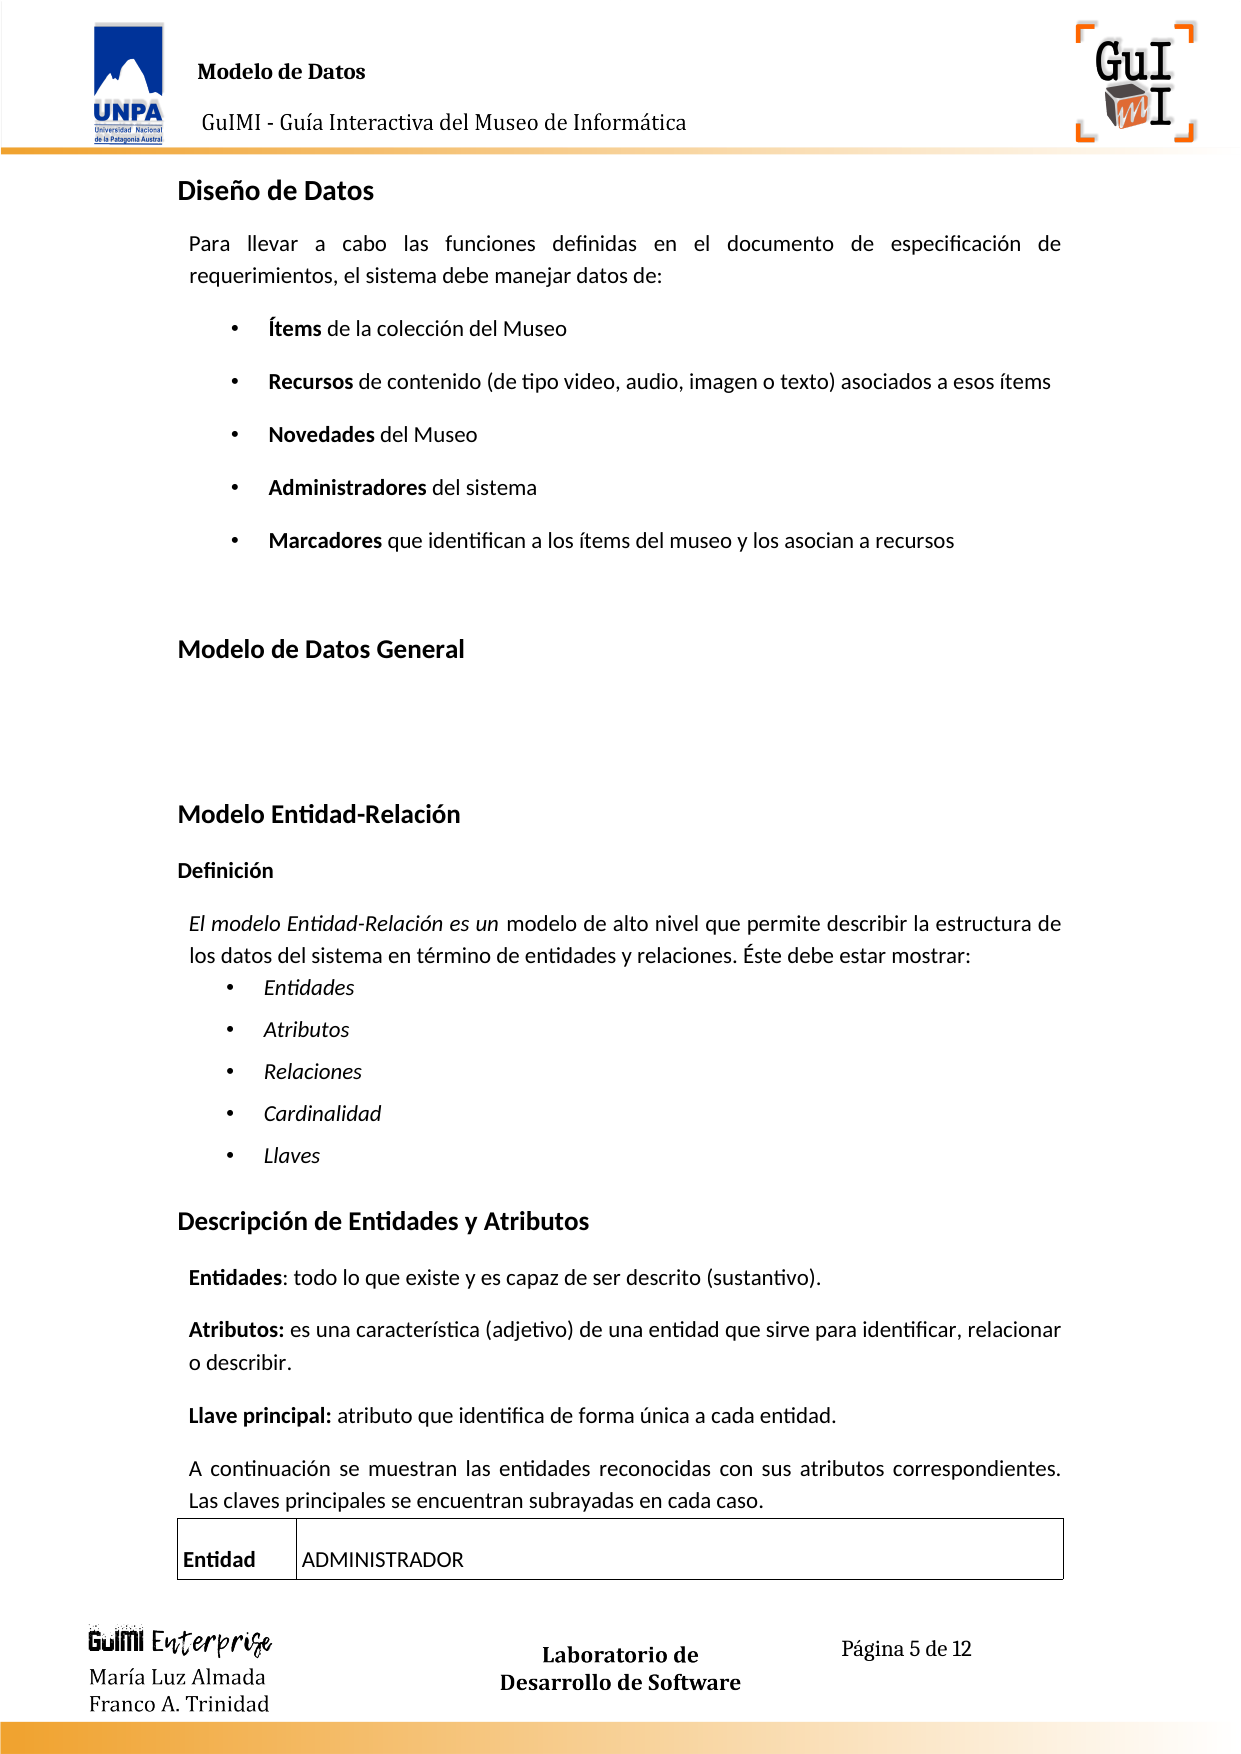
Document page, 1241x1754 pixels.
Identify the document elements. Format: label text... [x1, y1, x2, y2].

subtitle Diseño de Datos [177, 172, 1063, 208]
table_header Entidad [178, 1519, 296, 1579]
subtitle Modelo Entidad-Relación [177, 797, 1063, 830]
list Llaves [226, 1141, 1063, 1169]
subtitle Entidades: todo lo que existe y es capaz de ser descrito (sustantivo). [188, 1263, 1063, 1291]
subtitle Atributos: es una característica (adjetivo) de una entidad que sirve para identificar, relacionar o describir. [188, 1316, 1063, 1376]
subtitle Llave principal: atributo que identifica de forma única a cada entidad. [188, 1401, 1063, 1429]
list Ítems de la colección del Museo [231, 314, 1063, 342]
list Marcadores que identifican a los ítems del museo y los asocian a recursos [231, 526, 1063, 554]
list Novedades del Museo [231, 420, 1063, 448]
table_header ADMINISTRADOR [297, 1519, 1063, 1579]
list Entidades [226, 973, 1063, 1001]
subtitle A continuación se muestran las entidades reconocidas con sus atributos correspondientes. Las claves principales se encuentran subrayadas en cada caso. [188, 1454, 1063, 1514]
list Atributos [226, 1015, 1063, 1043]
list Administradores del sistema [231, 473, 1063, 501]
text Para llevar a cabo las funciones definidas en el documento de especificación de requerimientos, el sistema debe manejar datos de: [188, 229, 1063, 289]
list Recursos de contenido (de tipo video, audio, imagen o texto) asociados a esos ítems [231, 367, 1063, 395]
subtitle Descripción de Entidades y Atributos [177, 1204, 1063, 1237]
subtitle Definición [177, 856, 1063, 884]
list Relaciones [226, 1057, 1063, 1085]
list Cardinalidad [226, 1099, 1063, 1127]
picture [0, 1613, 1241, 1754]
picture [0, 0, 1241, 155]
text El modelo Entidad-Relación es un modelo de alto nivel que permite describir la estructura de los datos del sistema en término de entidades y relaciones. Éste debe estar mostrar: [188, 909, 1063, 969]
subtitle Modelo de Datos General [177, 632, 1063, 665]
